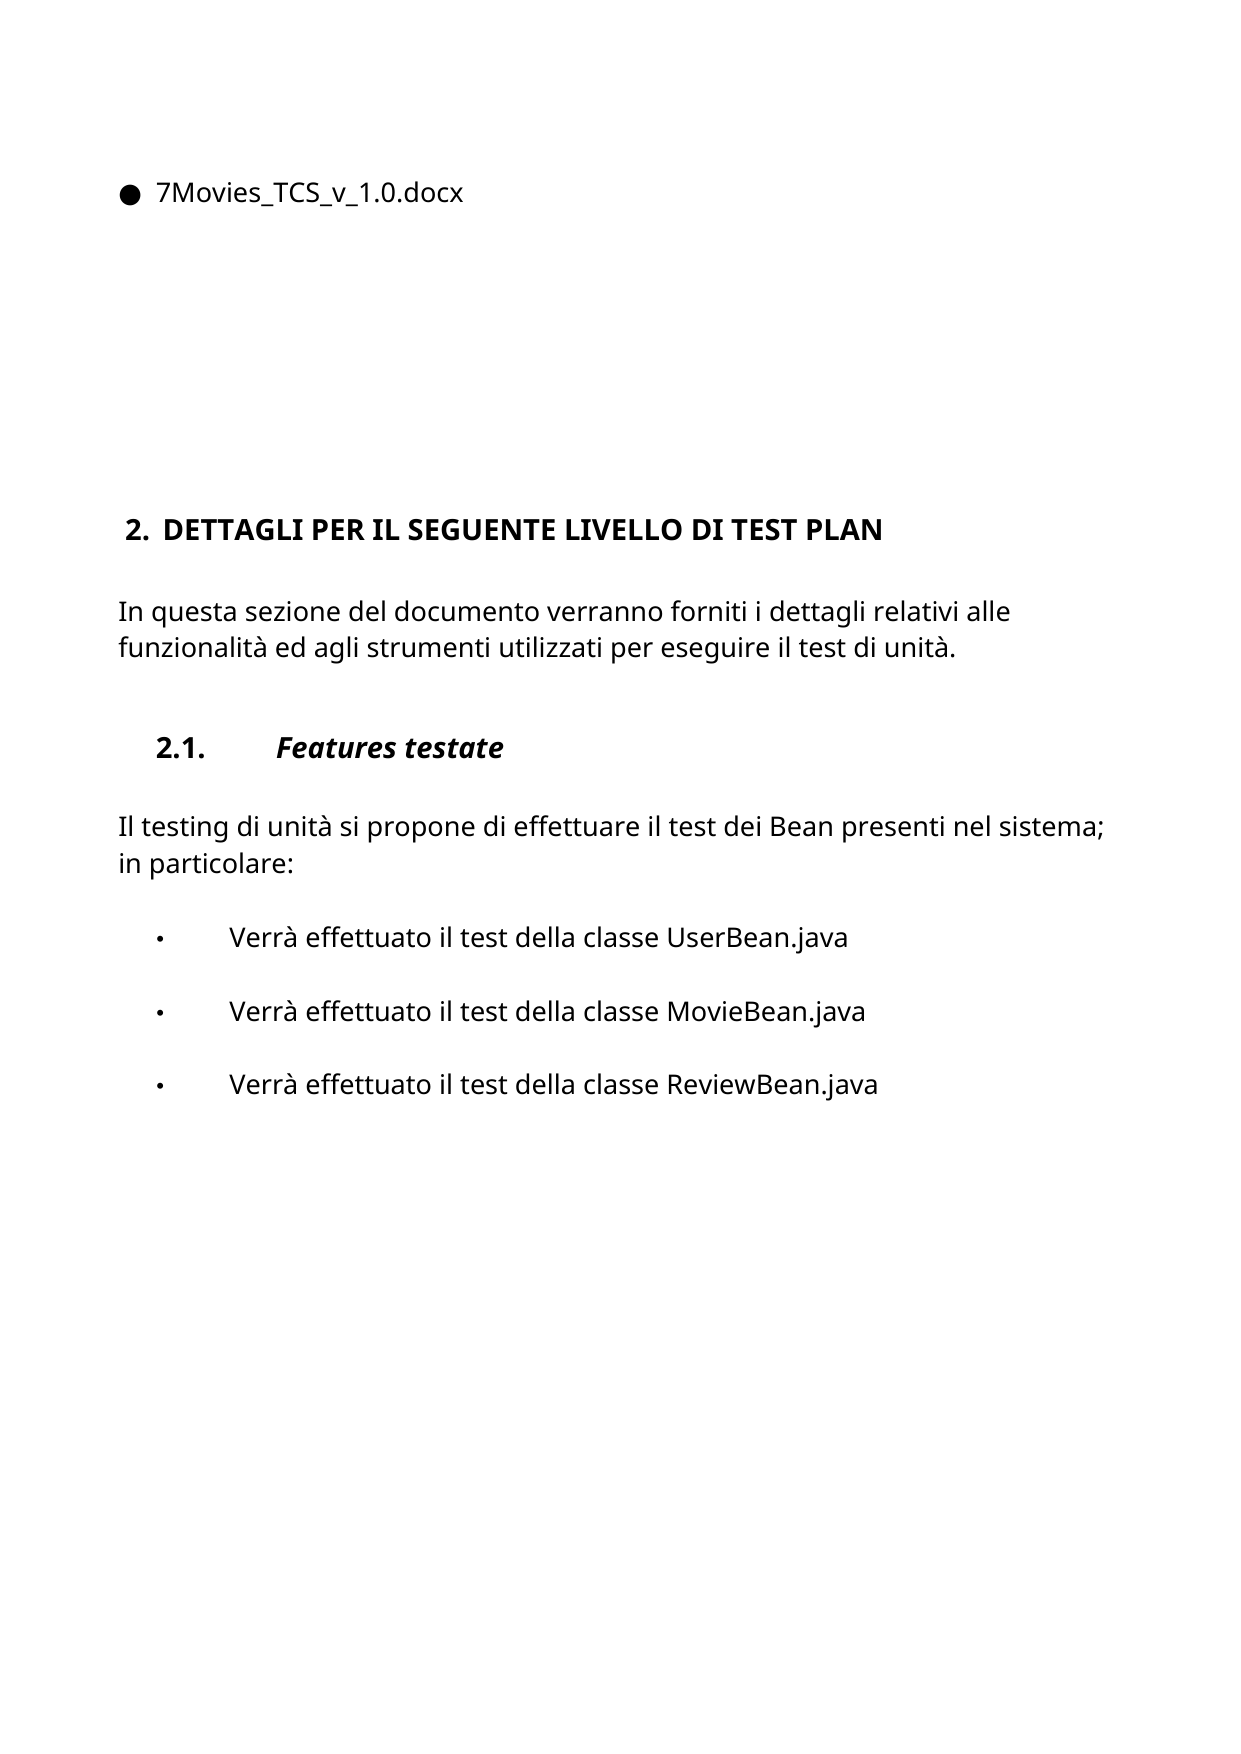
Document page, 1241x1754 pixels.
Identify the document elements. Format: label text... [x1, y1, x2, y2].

list Verrà effettuato il test della classe ReviewBean.java [156, 1066, 1122, 1103]
list DETTAGLI PER IL SEGUENTE LIVELLO DI TEST PLAN [125, 509, 1122, 549]
list Features testate [156, 728, 1122, 767]
text In questa sezione del documento verranno forniti i dettagli relativi alle funzionalità ed agli strumenti utilizzati per eseguire il test di unità. [118, 592, 1122, 666]
list Verrà effettuato il test della classe UserBean.java [156, 918, 1122, 955]
list Verrà effettuato il test della classe MovieBean.java [156, 992, 1122, 1029]
list 7Movies_TCS_v_1.0.docx [118, 162, 1122, 218]
text Il testing di unità si propone di effettuare il test dei Bean presenti nel sistema; in particolare: [118, 808, 1122, 881]
